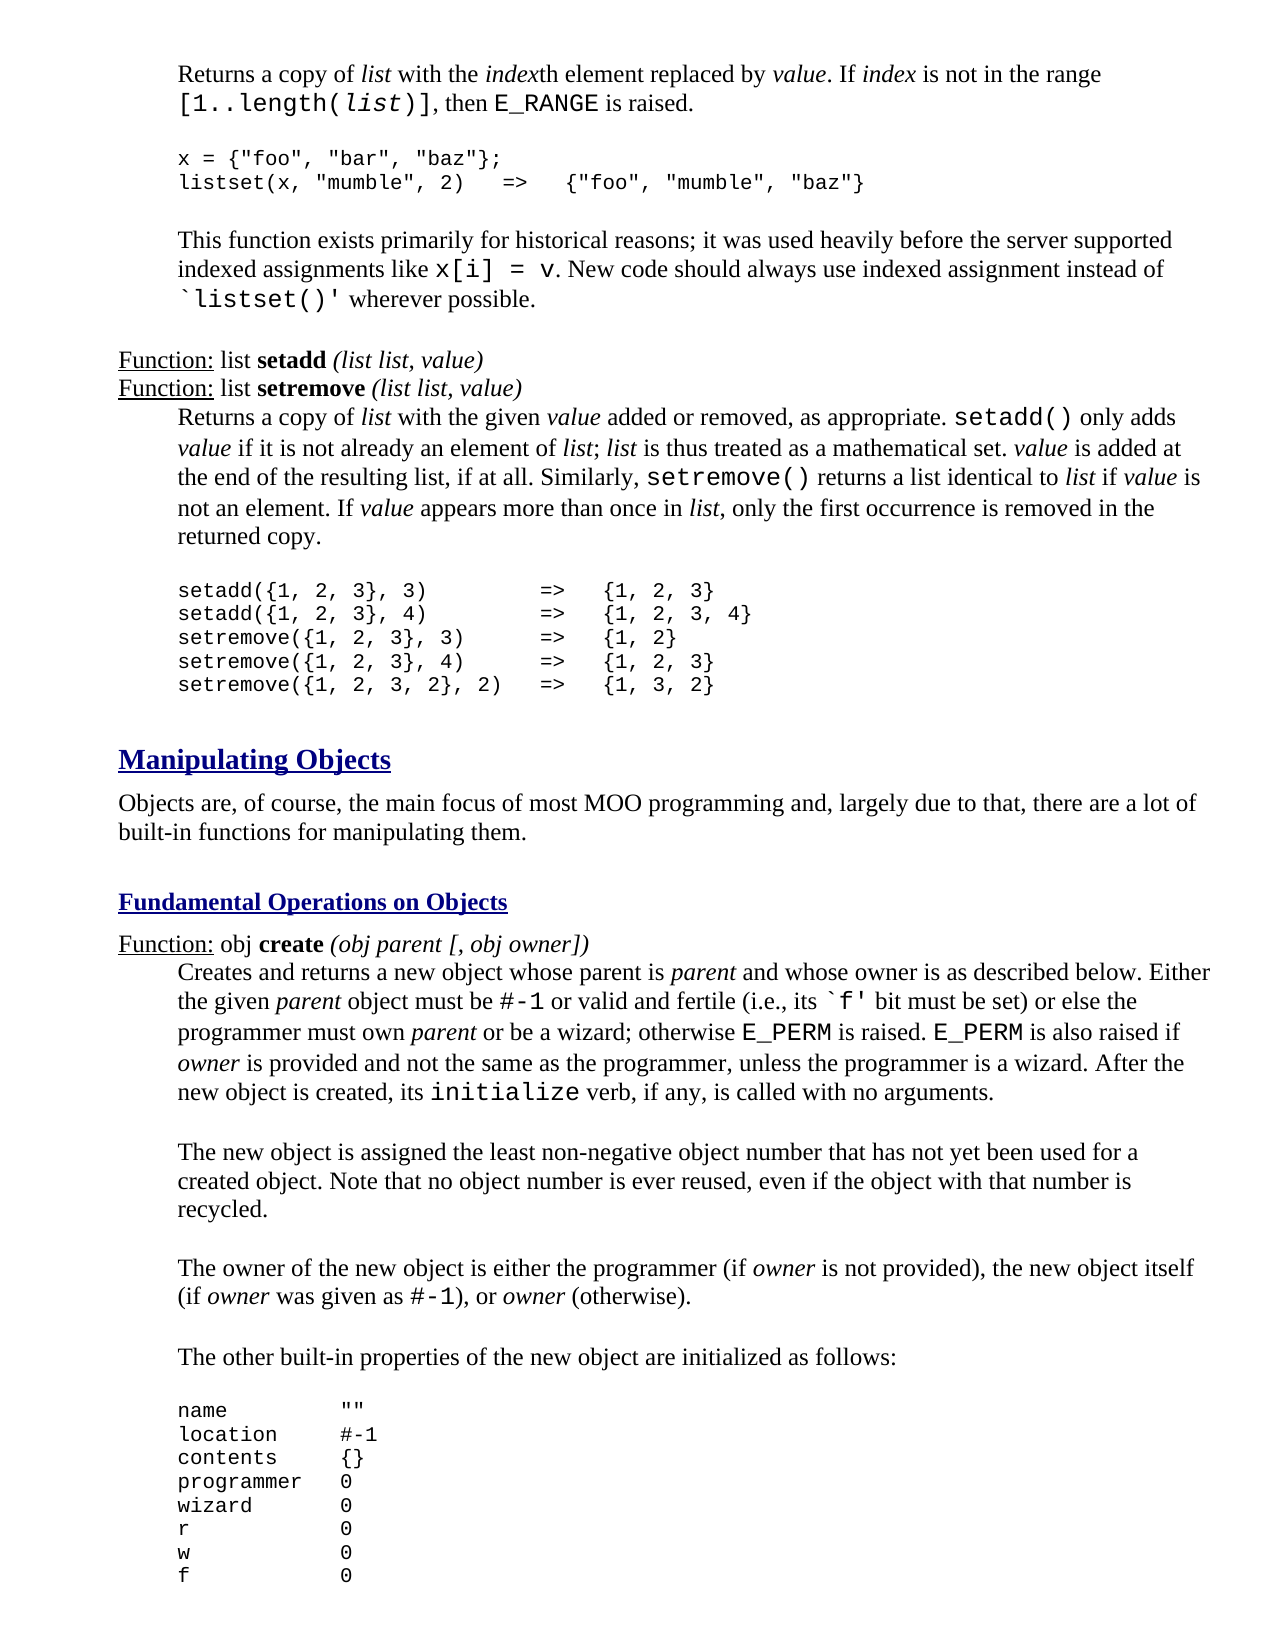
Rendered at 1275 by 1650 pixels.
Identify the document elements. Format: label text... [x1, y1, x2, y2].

text listset(x, "mumble", 2) => {"foo", "mumble", "baz"} [177, 172, 1216, 195]
list This function exists primarily for historical reasons; it was used heavily before the server supported indexed assignments like x[i] = v. New code should always use indexed assignment instead of `listset()' wherever possible. [177, 225, 1216, 315]
list The new object is assigned the least non-negative object number that has not yet been used for a created object. Note that no object number is ever reused, even if the object with that number is recycled. [177, 1137, 1216, 1223]
list The other built-in properties of the new object are initialized as follows: [177, 1342, 1216, 1371]
list Returns a copy of list with the indexth element replaced by value. If index is not in the range [1..length(list)], then E_RANGE is raised. [177, 59, 1216, 119]
subtitle Function: list setadd (list list, value) [118, 345, 1216, 373]
text setadd({1, 2, 3}, 4) => {1, 2, 3, 4} [177, 603, 1216, 627]
list Returns a copy of list with the given value added or removed, as appropriate. setadd() only adds value if it is not already an element of list; list is thus treated as a mathematical set. value is added at the end of the resulting list, if at all. Similarly, setremove() returns a list identical to list if value is not an element. If value appears more than once in list, only the first occurrence is removed in the returned copy. [177, 402, 1216, 550]
subtitle Function: obj create (obj parent [, obj owner]) [118, 929, 1216, 957]
text setremove({1, 2, 3, 2}, 2) => {1, 3, 2} [177, 674, 1216, 698]
text x = {"foo", "bar", "baz"}; [177, 148, 1216, 172]
list Creates and returns a new object whose parent is parent and whose owner is as described below. Either the given parent object must be #-1 or valid and fertile (i.e., its `f' bit must be set) or else the programmer must own parent or be a wizard; otherwise E_PERM is raised. E_PERM is also raised if owner is provided and not the same as the programmer, unless the programmer is a wizard. After the new object is created, its initialize verb, if any, is called with no arguments. [177, 957, 1216, 1107]
text setremove({1, 2, 3}, 4) => {1, 2, 3} [177, 651, 1216, 674]
list The owner of the new object is either the programmer (if owner is not provided), the new object itself (if owner was given as #-1), or owner (otherwise). [177, 1253, 1216, 1312]
text name "" [177, 1400, 1216, 1424]
text wizard 0 [177, 1494, 1216, 1518]
subtitle Manipulating Objects [118, 742, 1216, 776]
subtitle Fundamental Operations on Objects [118, 887, 1216, 916]
text contents {} [177, 1447, 1216, 1471]
text Objects are, of course, the main focus of most MOO programming and, largely due to that, there are a lot of built-in functions for manipulating them. [118, 788, 1216, 846]
text setremove({1, 2, 3}, 3) => {1, 2} [177, 627, 1216, 651]
text location #-1 [177, 1424, 1216, 1447]
text r 0 [177, 1518, 1216, 1542]
text f 0 [177, 1566, 1216, 1589]
subtitle Function: list setremove (list list, value) [118, 373, 1216, 402]
text setadd({1, 2, 3}, 3) => {1, 2, 3} [177, 580, 1216, 603]
text w 0 [177, 1542, 1216, 1566]
text programmer 0 [177, 1471, 1216, 1494]
